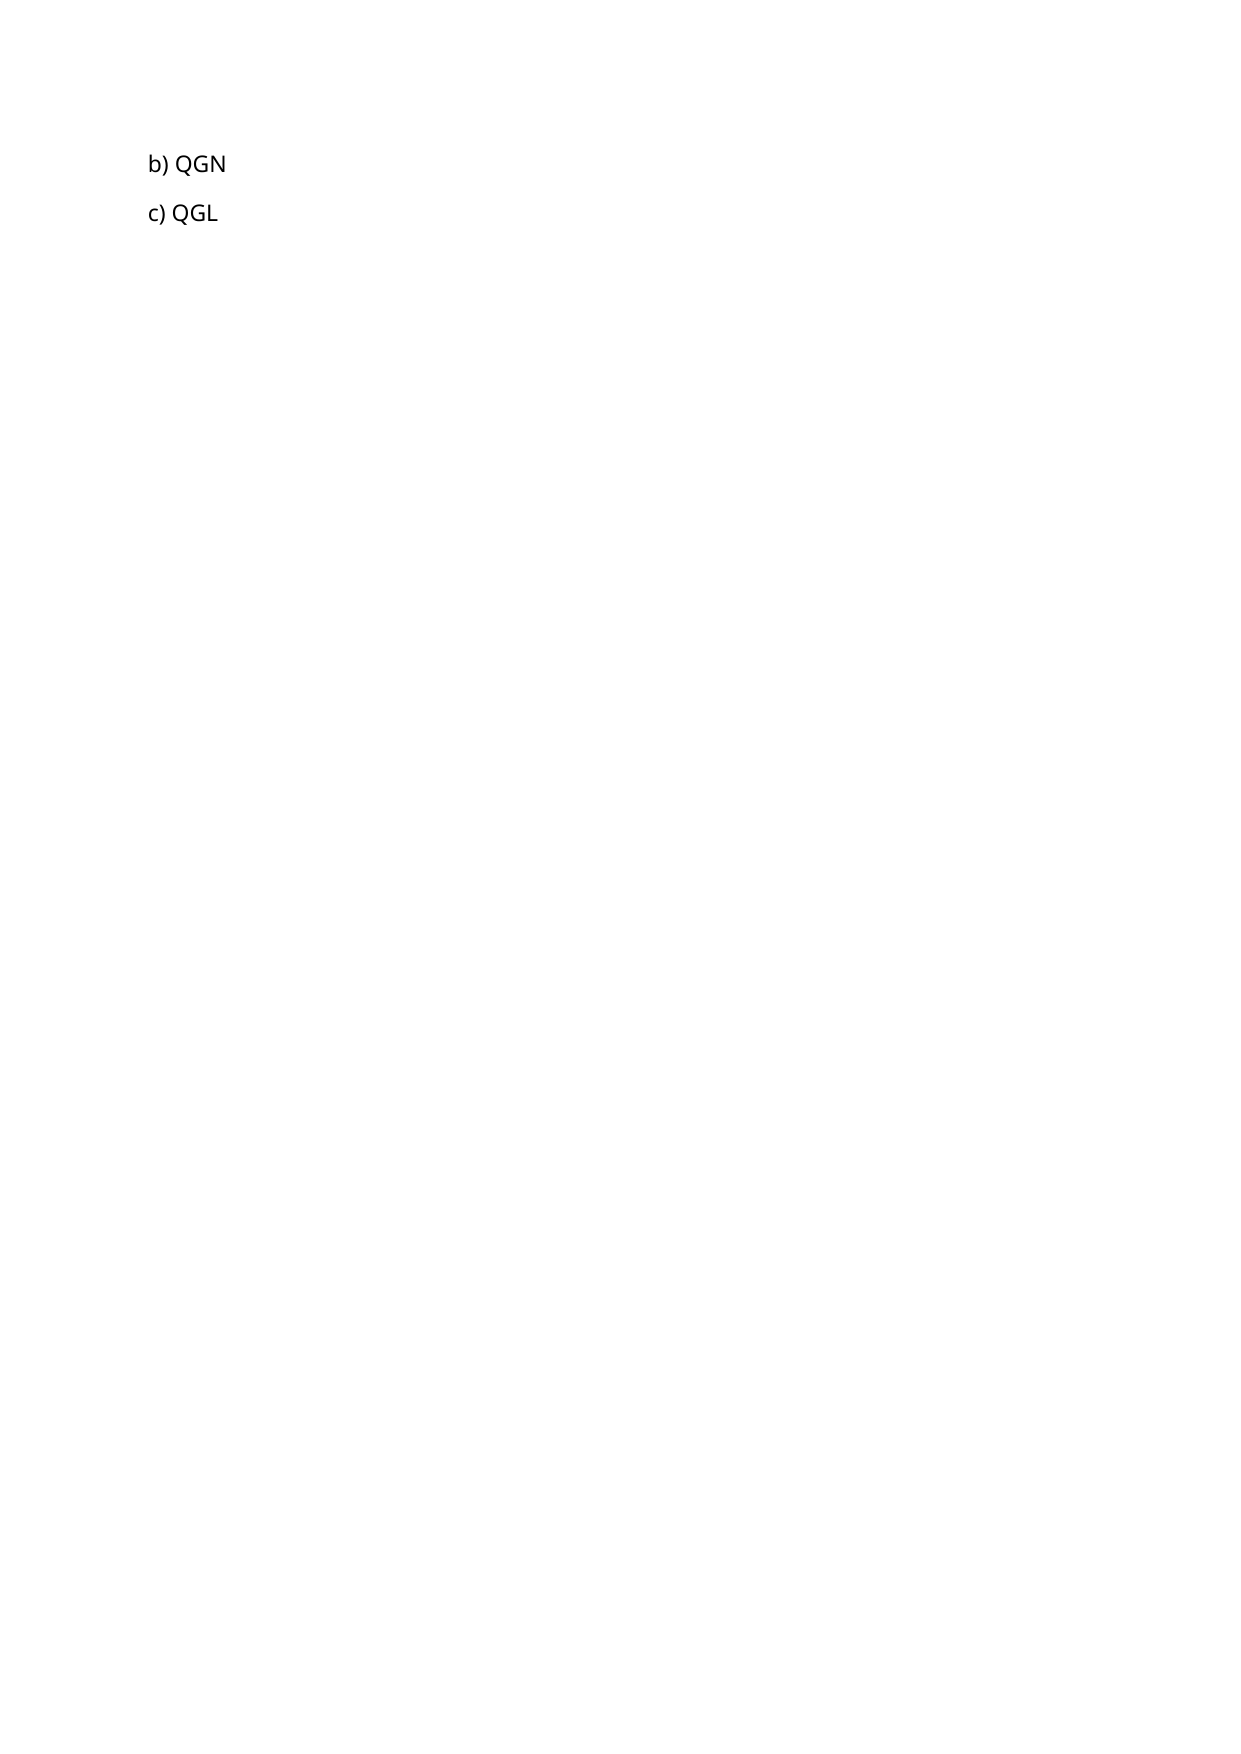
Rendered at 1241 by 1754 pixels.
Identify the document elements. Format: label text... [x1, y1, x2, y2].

text b) QGN [148, 148, 1093, 179]
text c) QGL [148, 197, 1093, 228]
